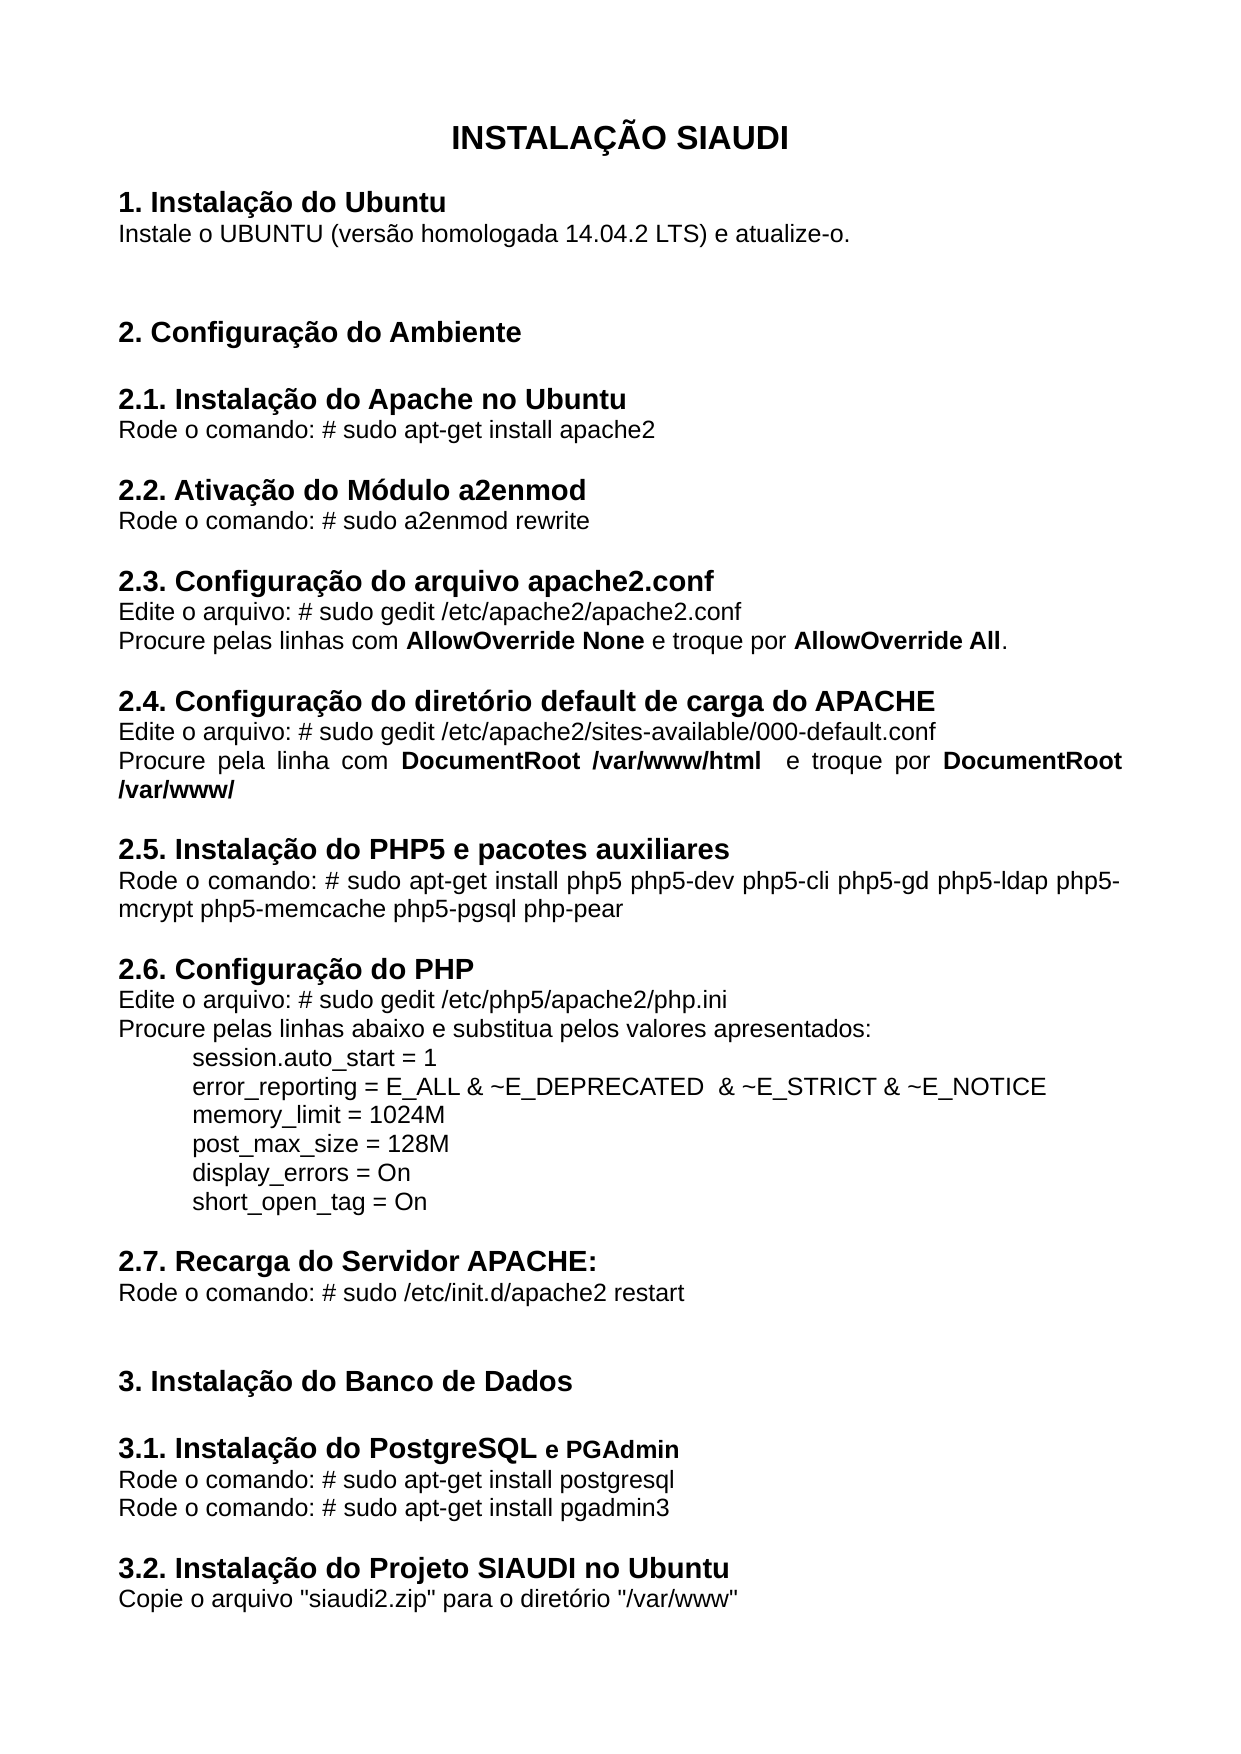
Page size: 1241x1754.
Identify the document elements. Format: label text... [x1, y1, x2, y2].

text 2. Configuração do Ambiente [118, 315, 1122, 348]
text display_errors = On [118, 1158, 1122, 1187]
text Rode o comando: # sudo apt-get install postgresql [118, 1465, 1122, 1493]
text Procure pela linha com DocumentRoot /var/www/html e troque por DocumentRoot /var/www/ [118, 746, 1122, 803]
text 3.1. Instalação do PostgreSQL e PGAdmin [118, 1431, 1122, 1465]
text 2.6. Configuração do PHP [118, 952, 1122, 986]
text 2.1. Instalação do Apache no Ubuntu [118, 382, 1122, 415]
text 2.2. Ativação do Módulo a2enmod [118, 473, 1122, 506]
text Rode o comando: # sudo /etc/init.d/apache2 restart [118, 1278, 1122, 1307]
text INSTALAÇÃO SIAUDI [118, 118, 1122, 157]
text session.auto_start = 1 [118, 1043, 1122, 1072]
text 2.5. Instalação do PHP5 e pacotes auxiliares [118, 832, 1122, 866]
text short_open_tag = On [118, 1187, 1122, 1216]
text Edite o arquivo: # sudo gedit /etc/apache2/sites-available/000-default.conf [118, 717, 1122, 746]
text Edite o arquivo: # sudo gedit /etc/php5/apache2/php.ini [118, 986, 1122, 1014]
text post_max_size = 128M [118, 1129, 1122, 1158]
text Edite o arquivo: # sudo gedit /etc/apache2/apache2.conf [118, 597, 1122, 626]
text Copie o arquivo "siaudi2.zip" para o diretório "/var/www" [118, 1584, 1122, 1613]
text Rode o comando: # sudo a2enmod rewrite [118, 506, 1122, 535]
text Procure pelas linhas abaixo e substitua pelos valores apresentados: [118, 1014, 1122, 1043]
text Rode o comando: # sudo apt-get install pgadmin3 [118, 1493, 1122, 1522]
text 1. Instalação do Ubuntu [118, 185, 1122, 219]
text 3. Instalação do Banco de Dados [118, 1364, 1122, 1398]
text Rode o comando: # sudo apt-get install php5 php5-dev php5-cli php5-gd php5-ldap php5-mcrypt php5-memcache php5-pgsql php-pear [118, 866, 1122, 923]
text Instale o UBUNTU (versão homologada 14.04.2 LTS) e atualize-o. [118, 219, 1122, 248]
text 3.2. Instalação do Projeto SIAUDI no Ubuntu [118, 1551, 1122, 1584]
text 2.4. Configuração do diretório default de carga do APACHE [118, 684, 1122, 717]
text 2.3. Configuração do arquivo apache2.conf [118, 564, 1122, 597]
text 2.7. Recarga do Servidor APACHE: [118, 1244, 1122, 1278]
text Rode o comando: # sudo apt-get install apache2 [118, 415, 1122, 444]
text memory_limit = 1024M [118, 1101, 1122, 1129]
text Procure pelas linhas com AllowOverride None e troque por AllowOverride All. [118, 626, 1122, 655]
text error_reporting = E_ALL & ~E_DEPRECATED & ~E_STRICT & ~E_NOTICE [118, 1072, 1122, 1101]
